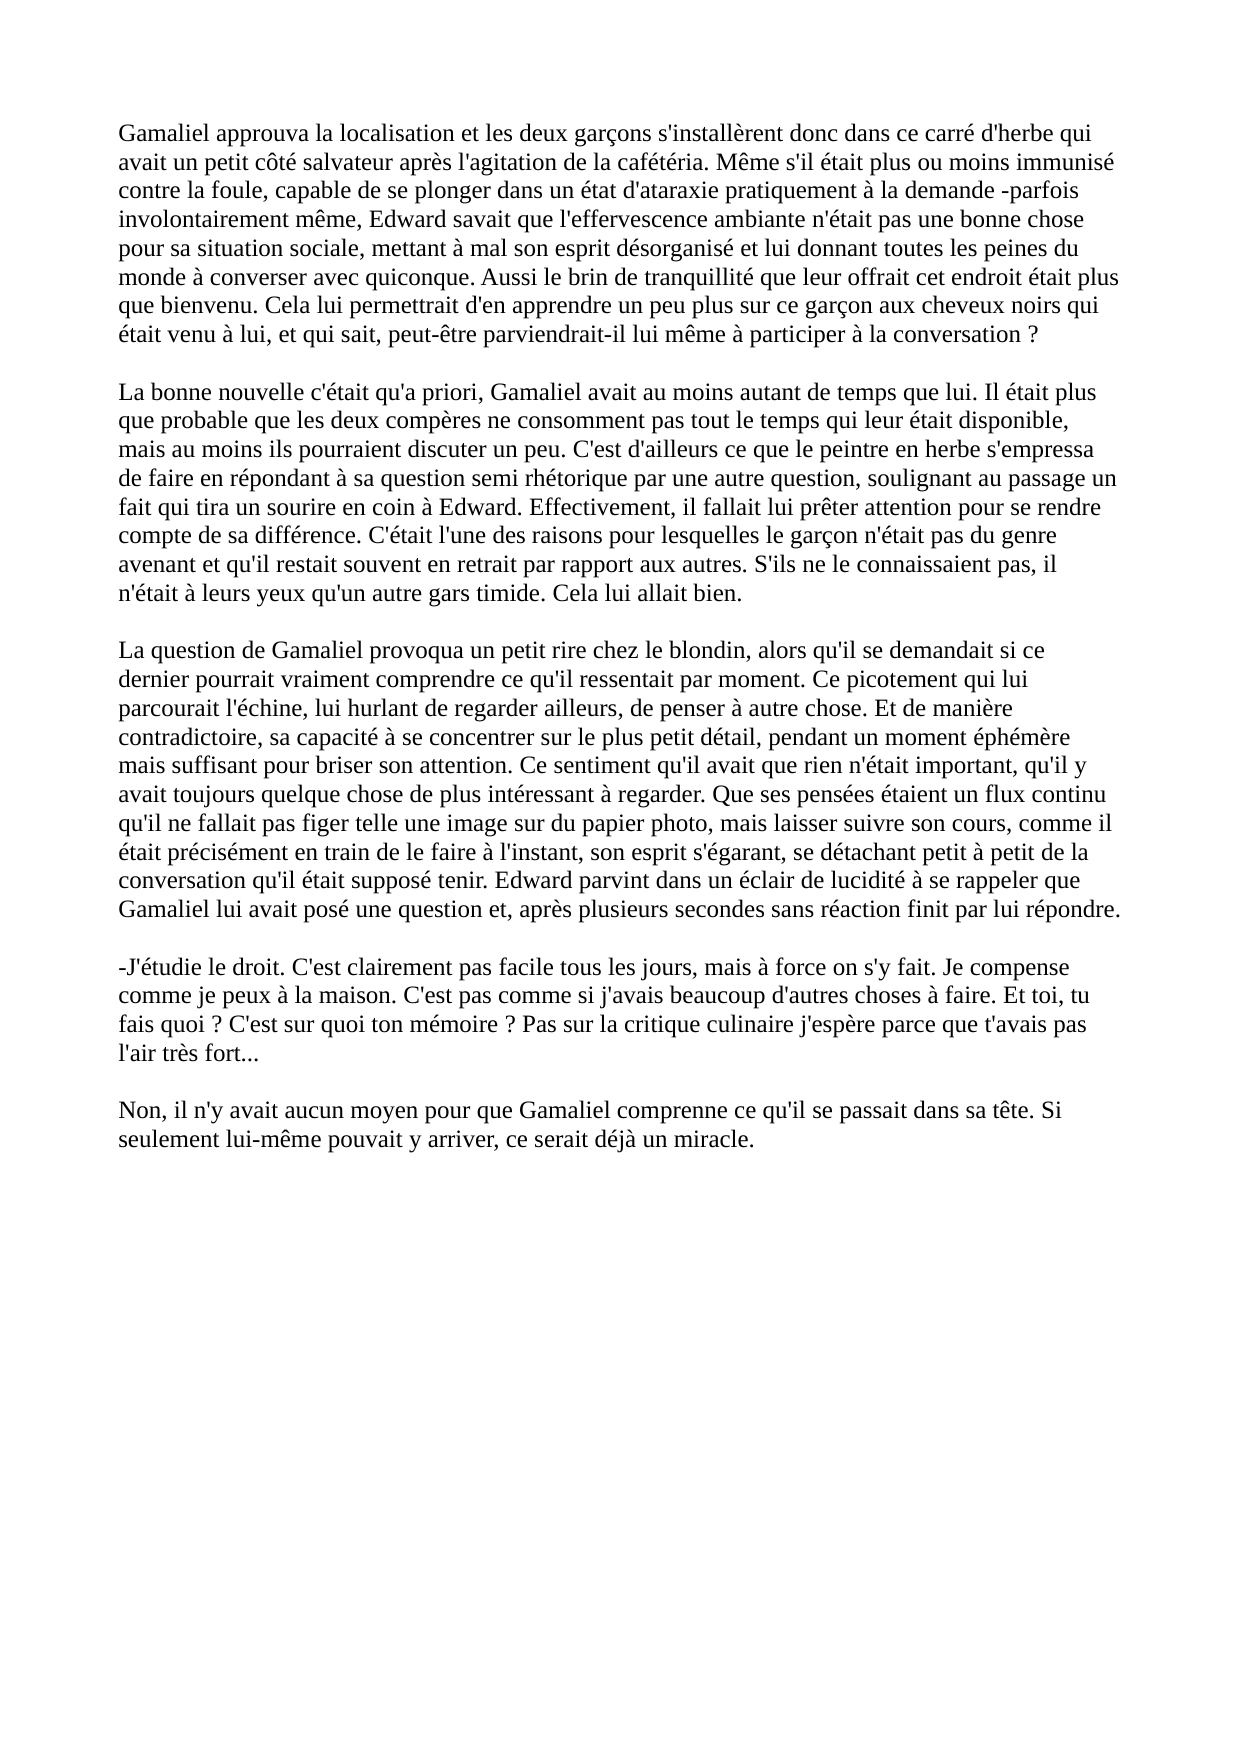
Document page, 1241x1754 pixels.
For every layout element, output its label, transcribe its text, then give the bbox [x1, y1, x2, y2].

text Non, il n'y avait aucun moyen pour que Gamaliel comprenne ce qu'il se passait dans sa tête. Si seulement lui-même pouvait y arriver, ce serait déjà un miracle. [118, 1096, 1122, 1153]
text -J'étudie le droit. C'est clairement pas facile tous les jours, mais à force on s'y fait. Je compense comme je peux à la maison. C'est pas comme si j'avais beaucoup d'autres choses à faire. Et toi, tu fais quoi ? C'est sur quoi ton mémoire ? Pas sur la critique culinaire j'espère parce que t'avais pas l'air très fort... [118, 952, 1122, 1067]
text La bonne nouvelle c'était qu'a priori, Gamaliel avait au moins autant de temps que lui. Il était plus que probable que les deux compères ne consomment pas tout le temps qui leur était disponible, mais au moins ils pourraient discuter un peu. C'est d'ailleurs ce que le peintre en herbe s'empressa de faire en répondant à sa question semi rhétorique par une autre question, soulignant au passage un fait qui tira un sourire en coin à Edward. Effectivement, il fallait lui prêter attention pour se rendre compte de sa différence. C'était l'une des raisons pour lesquelles le garçon n'était pas du genre avenant et qu'il restait souvent en retrait par rapport aux autres. S'ils ne le connaissaient pas, il n'était à leurs yeux qu'un autre gars timide. Cela lui allait bien. [118, 377, 1122, 607]
text La question de Gamaliel provoqua un petit rire chez le blondin, alors qu'il se demandait si ce dernier pourrait vraiment comprendre ce qu'il ressentait par moment. Ce picotement qui lui parcourait l'échine, lui hurlant de regarder ailleurs, de penser à autre chose. Et de manière contradictoire, sa capacité à se concentrer sur le plus petit détail, pendant un moment éphémère mais suffisant pour briser son attention. Ce sentiment qu'il avait que rien n'était important, qu'il y avait toujours quelque chose de plus intéressant à regarder. Que ses pensées étaient un flux continu qu'il ne fallait pas figer telle une image sur du papier photo, mais laisser suivre son cours, comme il était précisément en train de le faire à l'instant, son esprit s'égarant, se détachant petit à petit de la conversation qu'il était supposé tenir. Edward parvint dans un éclair de lucidité à se rappeler que Gamaliel lui avait posé une question et, après plusieurs secondes sans réaction finit par lui répondre. [118, 636, 1122, 923]
text Gamaliel approuva la localisation et les deux garçons s'installèrent donc dans ce carré d'herbe qui avait un petit côté salvateur après l'agitation de la cafétéria. Même s'il était plus ou moins immunisé contre la foule, capable de se plonger dans un état d'ataraxie pratiquement à la demande -parfois involontairement même, Edward savait que l'effervescence ambiante n'était pas une bonne chose pour sa situation sociale, mettant à mal son esprit désorganisé et lui donnant toutes les peines du monde à converser avec quiconque. Aussi le brin de tranquillité que leur offrait cet endroit était plus que bienvenu. Cela lui permettrait d'en apprendre un peu plus sur ce garçon aux cheveux noirs qui était venu à lui, et qui sait, peut-être parviendrait-il lui même à participer à la conversation ? [118, 118, 1122, 348]
